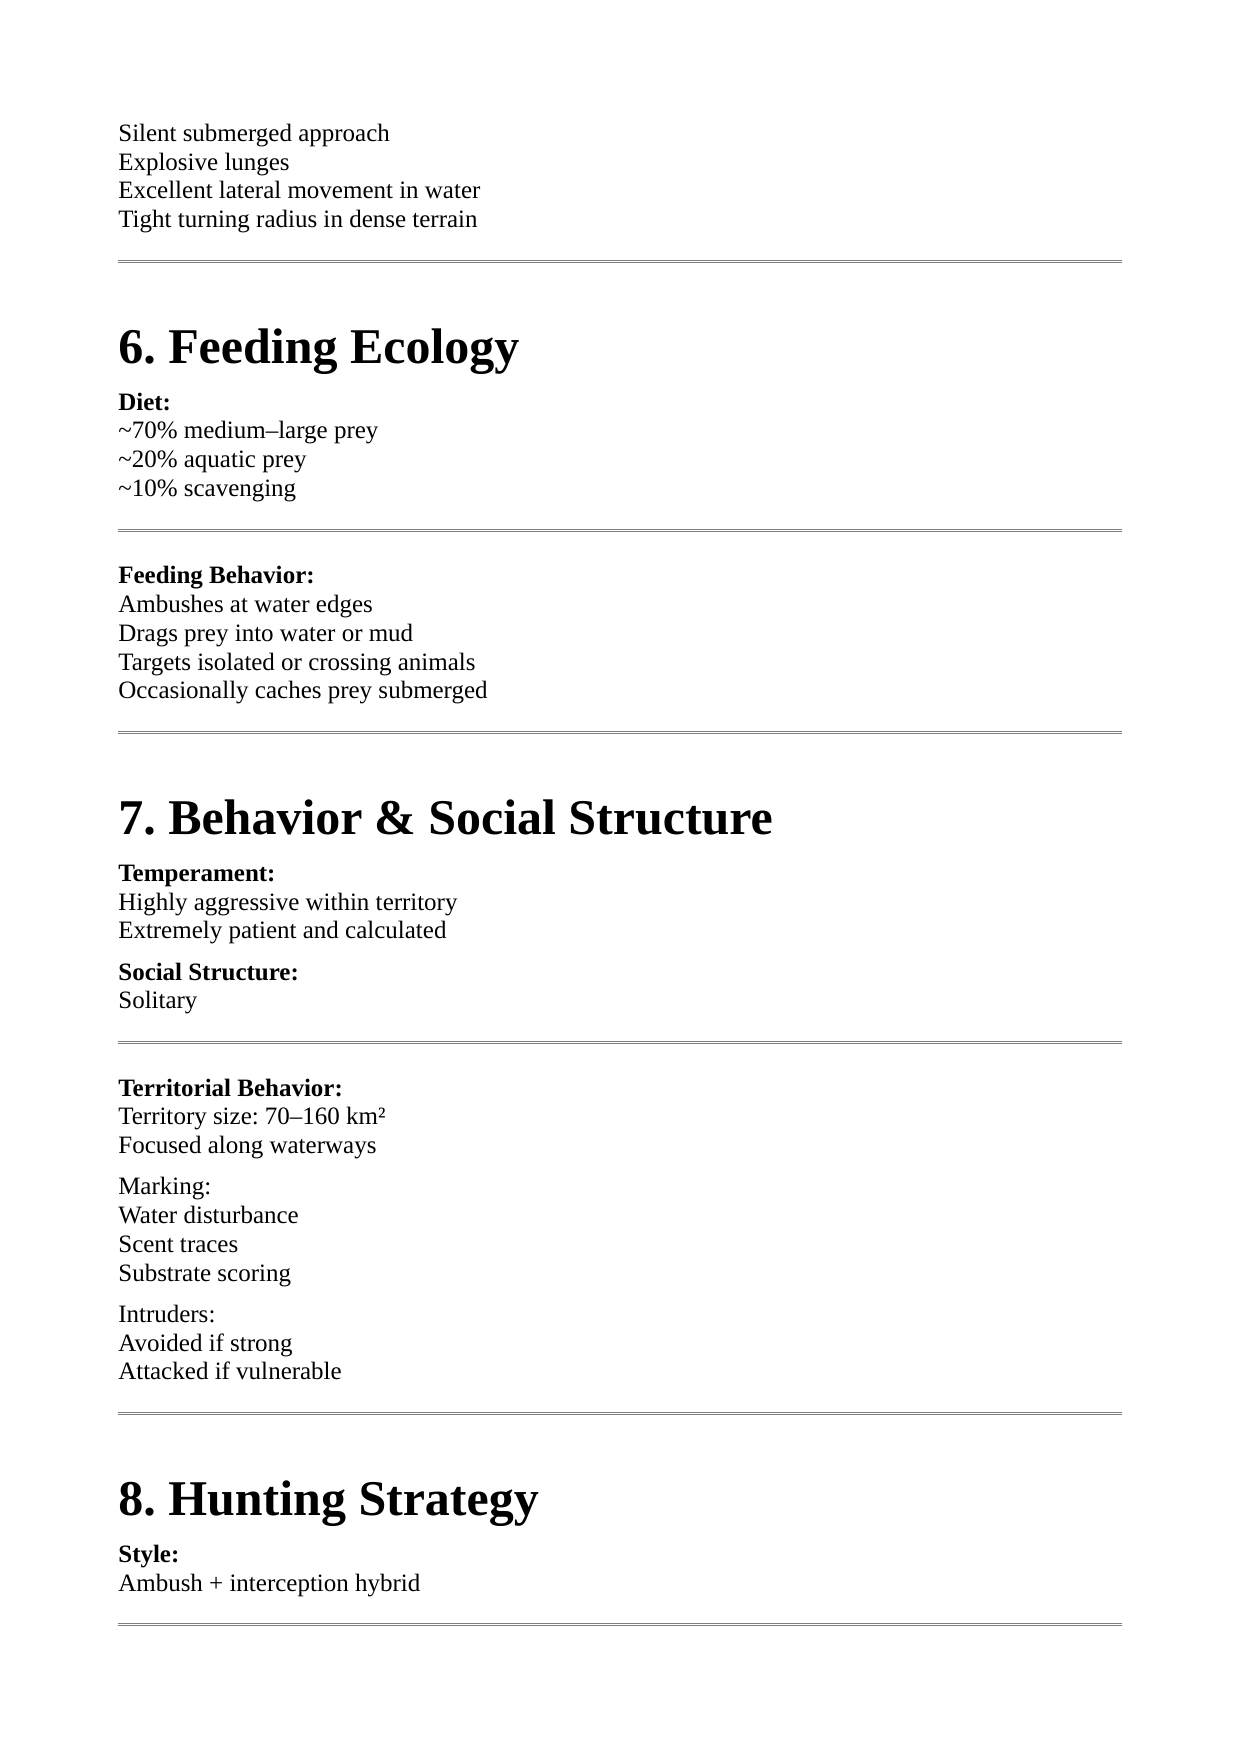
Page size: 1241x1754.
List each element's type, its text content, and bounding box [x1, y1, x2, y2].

text Social Structure: Solitary [118, 957, 1122, 1014]
text Feeding Behavior: Ambushes at water edges Drags prey into water or mud Targets isolated or crossing animals Occasionally caches prey submerged [118, 560, 1122, 704]
subtitle 7. Behavior & Social Structure [118, 788, 1122, 845]
text Style: Ambush + interception hybrid [118, 1539, 1122, 1596]
text Diet: ~70% medium–large prey ~20% aquatic prey ~10% scavenging [118, 387, 1122, 502]
subtitle 8. Hunting Strategy [118, 1469, 1122, 1526]
text Temperament: Highly aggressive within territory Extremely patient and calculated [118, 858, 1122, 944]
text Marking: Water disturbance Scent traces Substrate scoring [118, 1171, 1122, 1286]
text Territorial Behavior: Territory size: 70–160 km² Focused along waterways [118, 1073, 1122, 1159]
text Silent submerged approach Explosive lunges Excellent lateral movement in water Tight turning radius in dense terrain [118, 118, 1122, 233]
text Intruders: Avoided if strong Attacked if vulnerable [118, 1299, 1122, 1385]
subtitle 6. Feeding Ecology [118, 317, 1122, 374]
